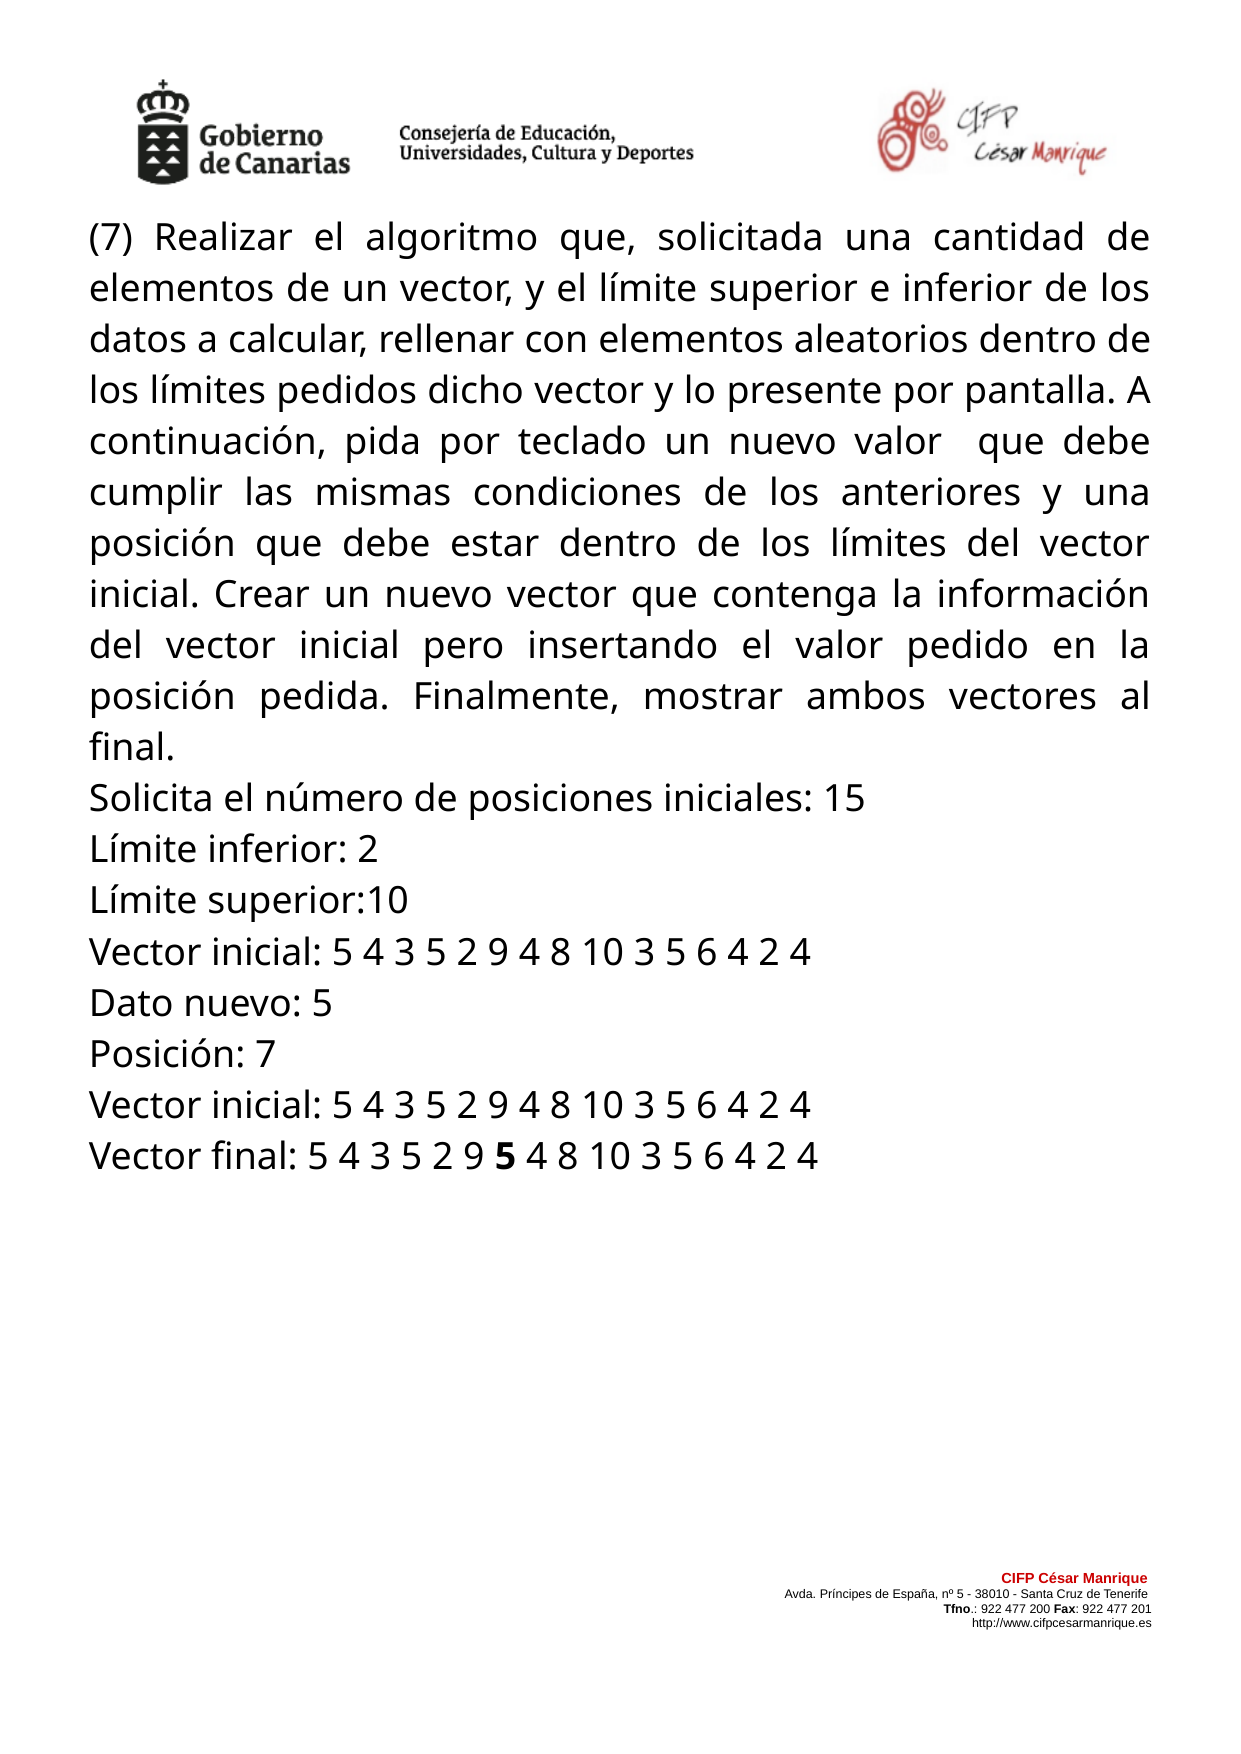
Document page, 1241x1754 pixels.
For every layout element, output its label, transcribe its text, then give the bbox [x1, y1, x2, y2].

text Dato nuevo: 5 [89, 976, 1152, 1027]
text Vector final: 5 4 3 5 2 9 5 4 8 10 3 5 6 4 2 4 [89, 1129, 1152, 1180]
text Solicita el número de posiciones iniciales: 15 [89, 772, 1152, 823]
text Vector inicial: 5 4 3 5 2 9 4 8 10 3 5 6 4 2 4 [89, 925, 1152, 976]
text Límite superior:10 [89, 874, 1152, 925]
text Posición: 7 [89, 1027, 1152, 1078]
picture [114, 75, 1118, 196]
text Límite inferior: 2 [89, 823, 1152, 874]
text Vector inicial: 5 4 3 5 2 9 4 8 10 3 5 6 4 2 4 [89, 1078, 1152, 1129]
text (7) Realizar el algoritmo que, solicitada una cantidad de elementos de un vector, y el límite superior e inferior de los datos a calcular, rellenar con elementos aleatorios dentro de los límites pedidos dicho vector y lo presente por pantalla. A continuación, pida por teclado un nuevo valor que debe cumplir las mismas condiciones de los anteriores y una posición que debe estar dentro de los límites del vector inicial. Crear un nuevo vector que contenga la información del vector inicial pero insertando el valor pedido en la posición pedida. Finalmente, mostrar ambos vectores al final. [89, 210, 1152, 772]
